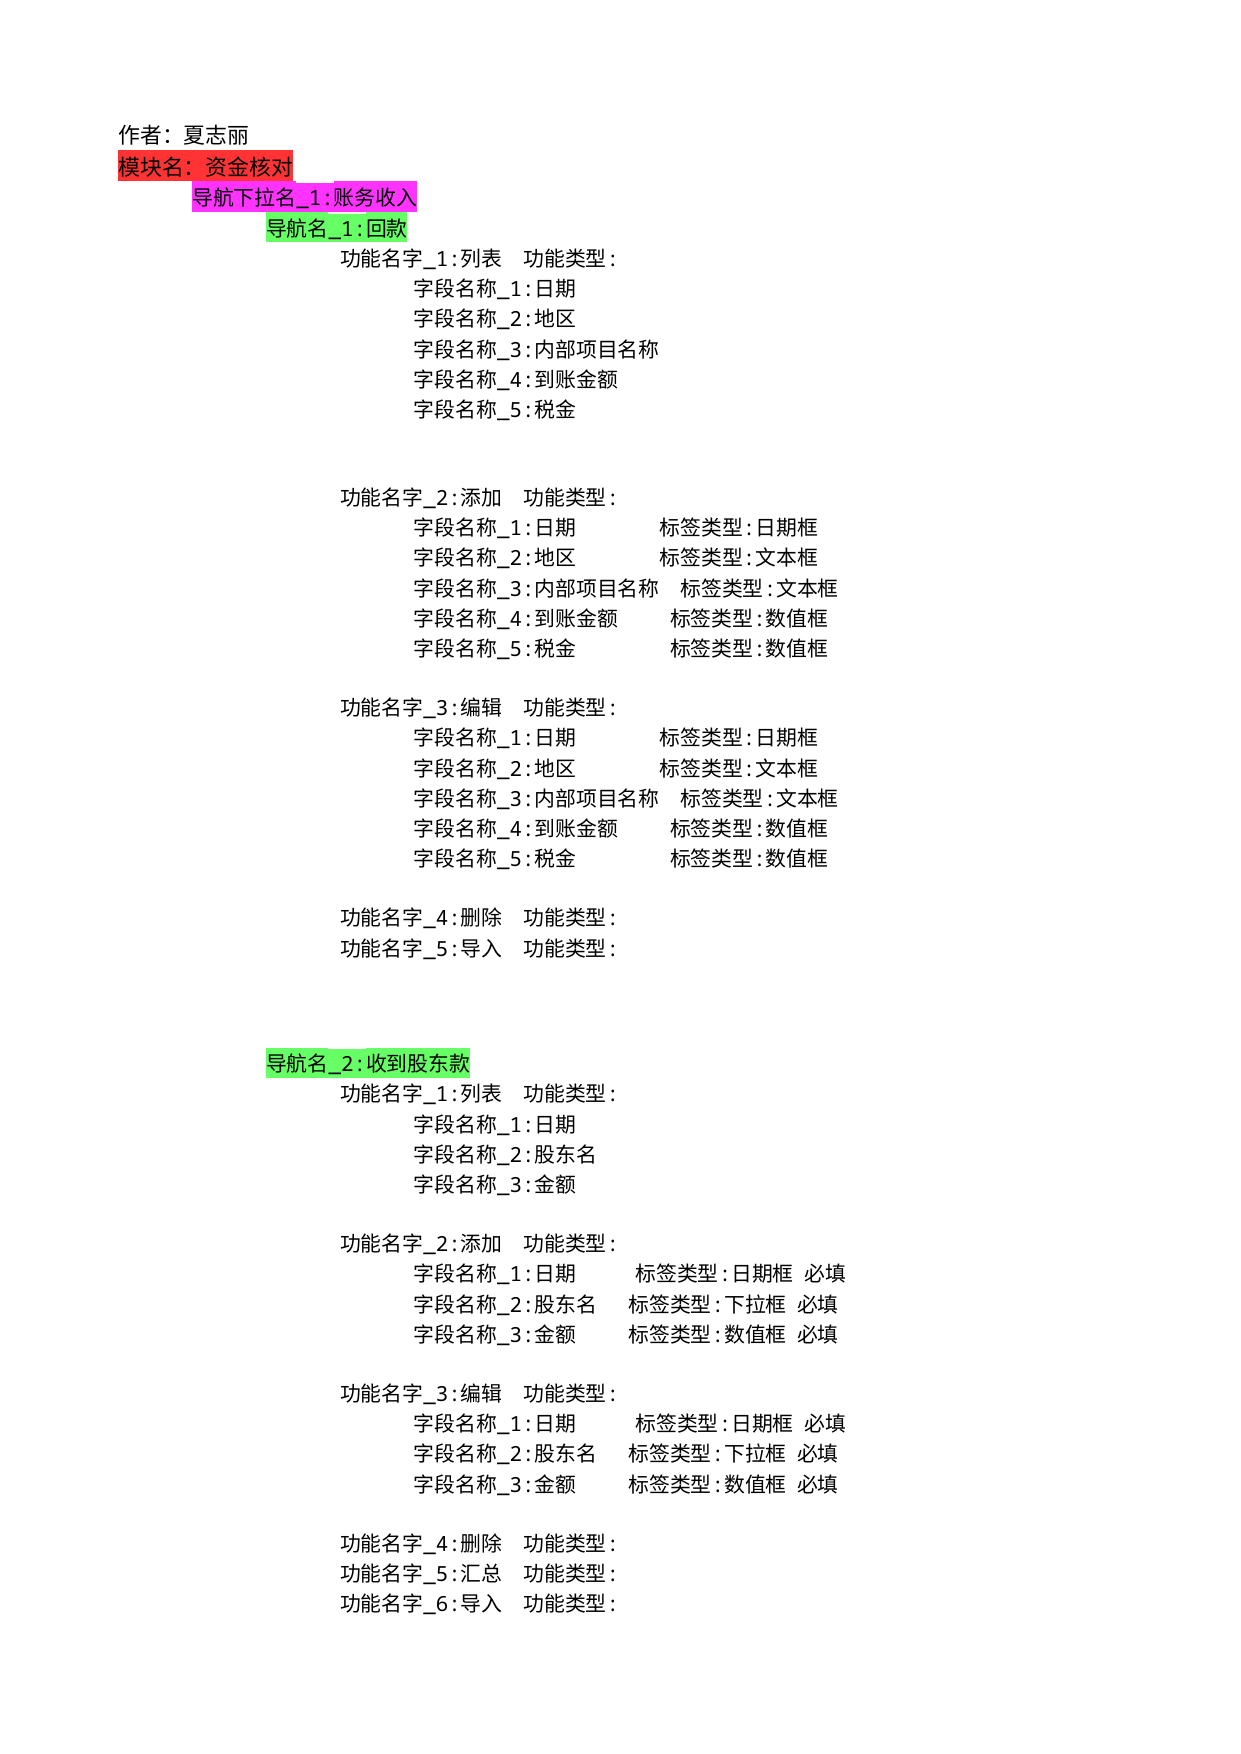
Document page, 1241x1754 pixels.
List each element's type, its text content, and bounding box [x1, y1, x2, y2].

text 功能名字_3:编辑 功能类型: [118, 1377, 1122, 1407]
text 功能名字_1:列表 功能类型: [118, 1078, 1122, 1108]
text 功能名字_1:列表 功能类型: [118, 242, 1122, 272]
text 字段名称_2:地区 标签类型:文本框 [118, 541, 1122, 572]
text 导航名_2:收到股东款 [118, 1047, 1122, 1078]
text 字段名称_2:地区 标签类型:文本框 [118, 752, 1122, 782]
text 字段名称_5:税金 [118, 394, 1122, 424]
text 字段名称_5:税金 标签类型:数值框 [118, 632, 1122, 663]
text 功能名字_6:导入 功能类型: [118, 1587, 1122, 1618]
text 导航下拉名_1:账务收入 [118, 181, 1122, 212]
text 功能名字_5:导入 功能类型: [118, 932, 1122, 962]
text 字段名称_3:内部项目名称 标签类型:文本框 [118, 572, 1122, 602]
text 字段名称_3:内部项目名称 [118, 333, 1122, 363]
text 字段名称_2:股东名 标签类型:下拉框 必填 [118, 1288, 1122, 1318]
text 字段名称_1:日期 标签类型:日期框 必填 [118, 1258, 1122, 1288]
text 作者：夏志丽 [118, 118, 1122, 150]
text 功能名字_5:汇总 功能类型: [118, 1557, 1122, 1587]
text 字段名称_3:金额 标签类型:数值框 必填 [118, 1318, 1122, 1349]
text 字段名称_5:税金 标签类型:数值框 [118, 843, 1122, 873]
text 功能名字_4:删除 功能类型: [118, 1527, 1122, 1557]
text 字段名称_3:金额 [118, 1169, 1122, 1199]
text 字段名称_1:日期 [118, 1108, 1122, 1138]
text 功能名字_4:删除 功能类型: [118, 901, 1122, 932]
text 字段名称_4:到账金额 标签类型:数值框 [118, 812, 1122, 843]
text 字段名称_4:到账金额 [118, 363, 1122, 394]
text 字段名称_2:股东名 [118, 1138, 1122, 1169]
text 字段名称_4:到账金额 标签类型:数值框 [118, 602, 1122, 632]
text 功能名字_2:添加 功能类型: [118, 1227, 1122, 1258]
text 字段名称_2:股东名 标签类型:下拉框 必填 [118, 1438, 1122, 1468]
text 字段名称_1:日期 标签类型:日期框 [118, 511, 1122, 541]
text 导航名_1:回款 [118, 212, 1122, 242]
text 模块名：资金核对 [118, 150, 1122, 181]
text 字段名称_3:金额 标签类型:数值框 必填 [118, 1468, 1122, 1498]
text 字段名称_1:日期 标签类型:日期框 [118, 721, 1122, 752]
text 功能名字_2:添加 功能类型: [118, 481, 1122, 511]
text 字段名称_1:日期 标签类型:日期框 必填 [118, 1407, 1122, 1438]
text 字段名称_2:地区 [118, 303, 1122, 333]
text 字段名称_1:日期 [118, 272, 1122, 303]
text 字段名称_3:内部项目名称 标签类型:文本框 [118, 782, 1122, 812]
text 功能名字_3:编辑 功能类型: [118, 691, 1122, 721]
